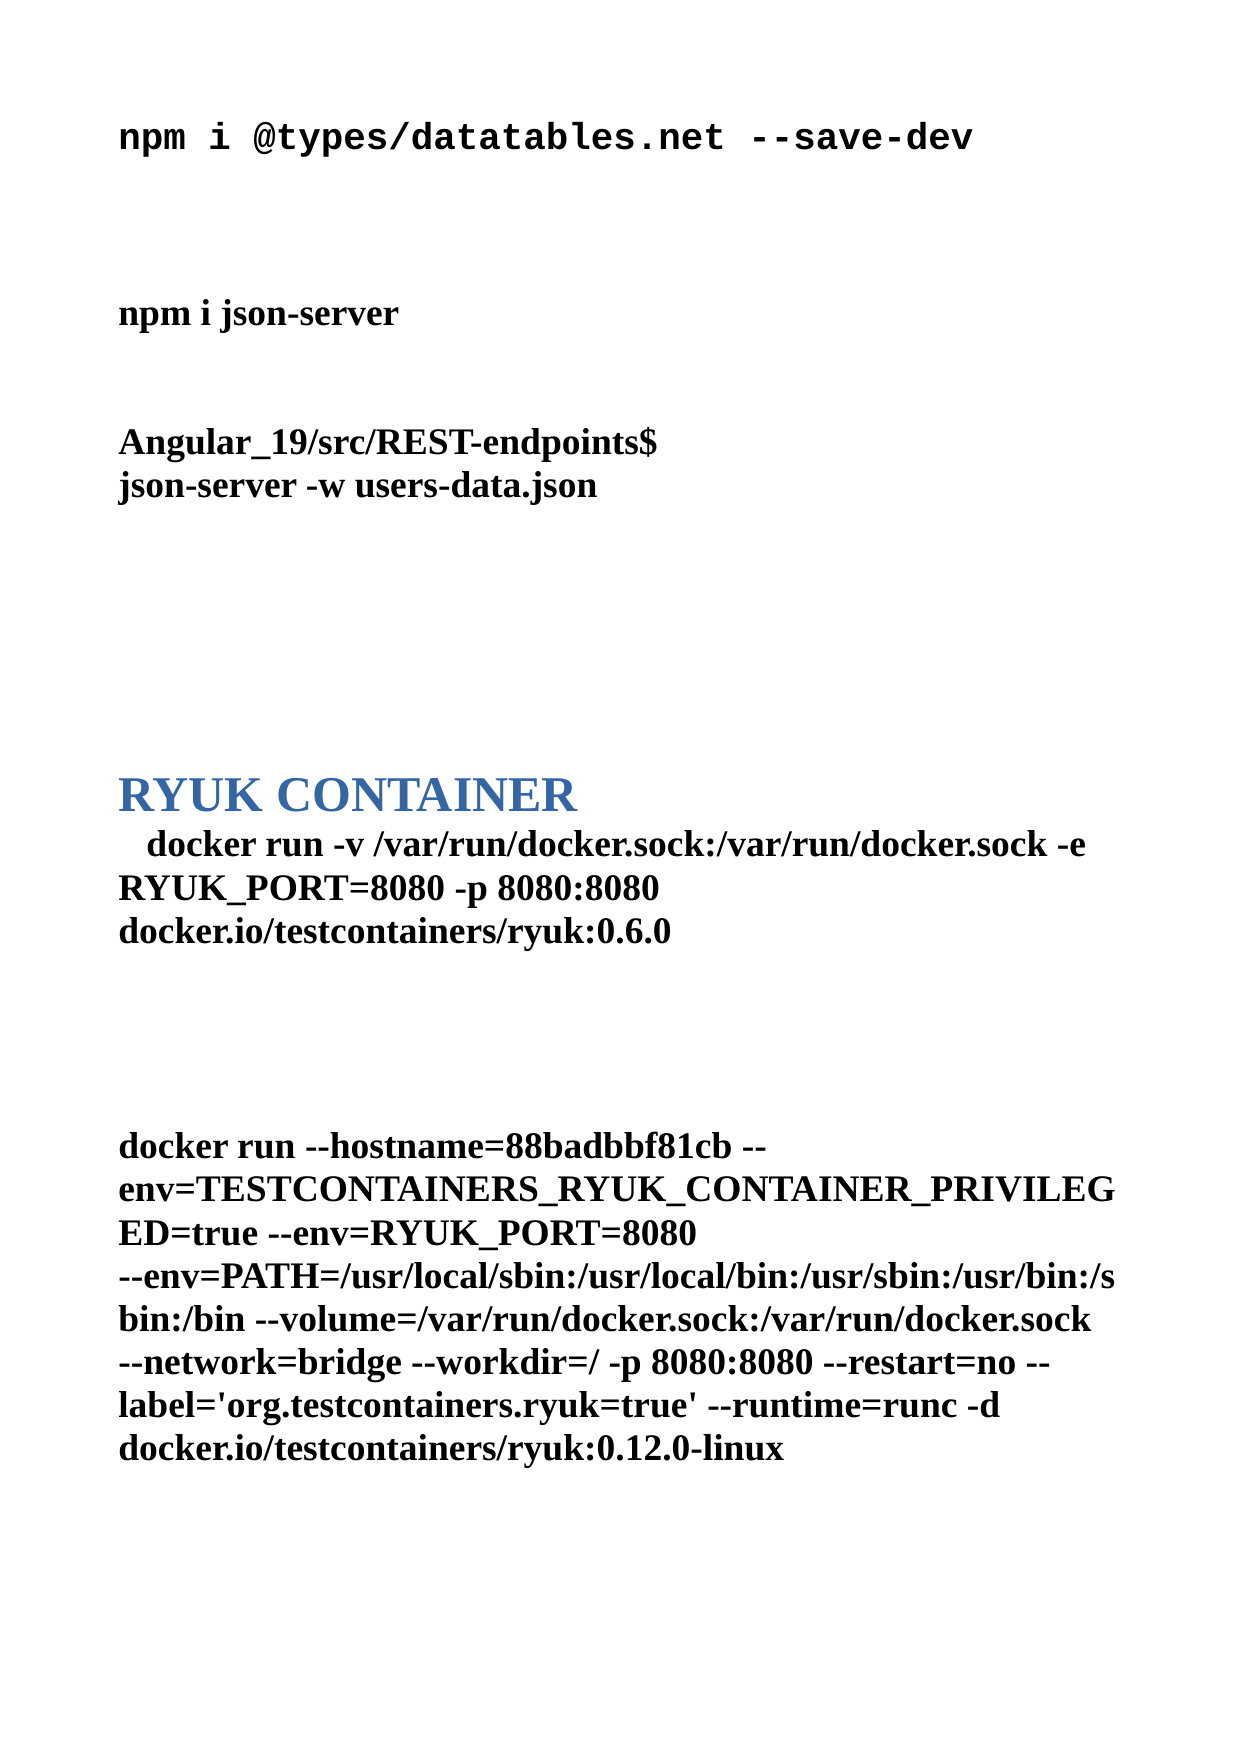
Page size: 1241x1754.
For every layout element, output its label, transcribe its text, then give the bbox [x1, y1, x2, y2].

text Angular_19/src/REST-endpoints$ [118, 419, 1122, 462]
text json-server -w users-data.json [118, 462, 1122, 506]
text docker run --hostname=88badbbf81cb --env=TESTCONTAINERS_RYUK_CONTAINER_PRIVILEGED=true --env=RYUK_PORT=8080 --env=PATH=/usr/local/sbin:/usr/local/bin:/usr/sbin:/usr/bin:/sbin:/bin --volume=/var/run/docker.sock:/var/run/docker.sock --network=bridge --workdir=/ -p 8080:8080 --restart=no --label='org.testcontainers.ryuk=true' --runtime=runc -d docker.io/testcontainers/ryuk:0.12.0-linux [118, 1124, 1122, 1469]
text RYUK CONTAINER docker run -v /var/run/docker.sock:/var/run/docker.sock -e RYUK_PORT=8080 -p 8080:8080 docker.io/testcontainers/ryuk:0.6.0 [118, 764, 1122, 951]
text npm i @types/datatables.net --save-dev [118, 118, 1122, 161]
text npm i json-server [118, 290, 1122, 333]
